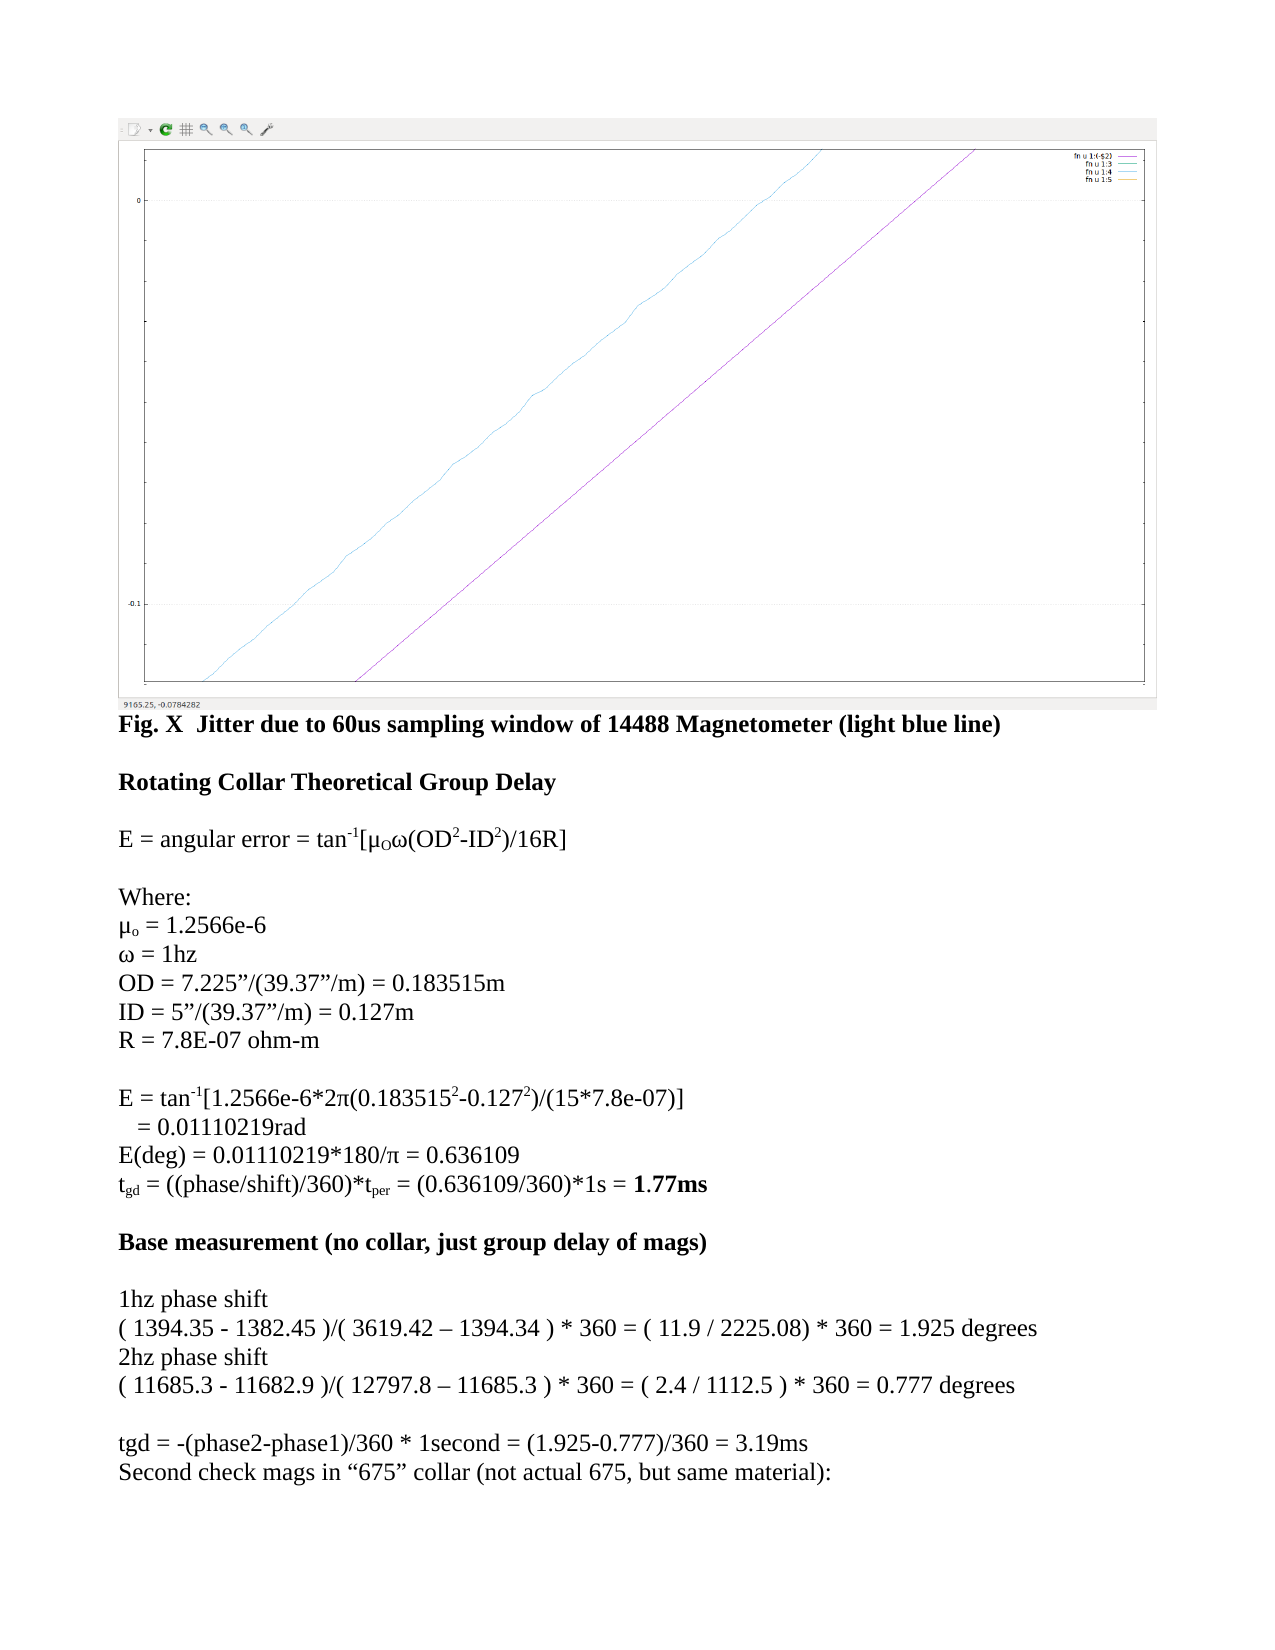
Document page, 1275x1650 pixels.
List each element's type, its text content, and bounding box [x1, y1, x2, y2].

text Rotating Collar Theoretical Group Delay [118, 767, 1157, 796]
text 1hz phase shift [118, 1284, 1157, 1313]
text ( 1394.35 - 1382.45 )/( 3619.42 – 1394.34 ) * 360 = ( 11.9 / 2225.08) * 360 = 1.925 degrees [118, 1313, 1157, 1342]
text Where: [118, 882, 1157, 911]
text ( 11685.3 - 11682.9 )/( 12797.8 – 11685.3 ) * 360 = ( 2.4 / 1112.5 ) * 360 = 0.777 degrees [118, 1371, 1157, 1399]
text ω = 1hz [118, 939, 1157, 968]
text tgd = ((phase/shift)/360)*tper = (0.636109/360)*1s = 1.77ms [118, 1169, 1157, 1198]
text ID = 5”/(39.37”/m) = 0.127m [118, 997, 1157, 1026]
text Fig. X Jitter due to 60us sampling window of 14488 Magnetometer (light blue line) [118, 710, 1157, 738]
text E = tan-1[1.2566e-6*2π(0.1835152-0.1272)/(15*7.8e-07)] [118, 1083, 1157, 1112]
text 2hz phase shift [118, 1342, 1157, 1371]
text Base measurement (no collar, just group delay of mags) [118, 1227, 1157, 1256]
text tgd = -(phase2-phase1)/360 * 1second = (1.925-0.777)/360 = 3.19ms [118, 1428, 1157, 1457]
text = 0.01110219rad [118, 1112, 1157, 1141]
picture [118, 118, 1157, 710]
text OD = 7.225”/(39.37”/m) = 0.183515m [118, 968, 1157, 997]
text R = 7.8E-07 ohm-m [118, 1026, 1157, 1054]
text E = angular error = tan-1[μOω(OD2-ID2)/16R] [118, 824, 1157, 853]
text E(deg) = 0.01110219*180/π = 0.636109 [118, 1141, 1157, 1169]
text μo = 1.2566e-6 [118, 911, 1157, 939]
text Second check mags in “675” collar (not actual 675, but same material): [118, 1457, 1157, 1486]
